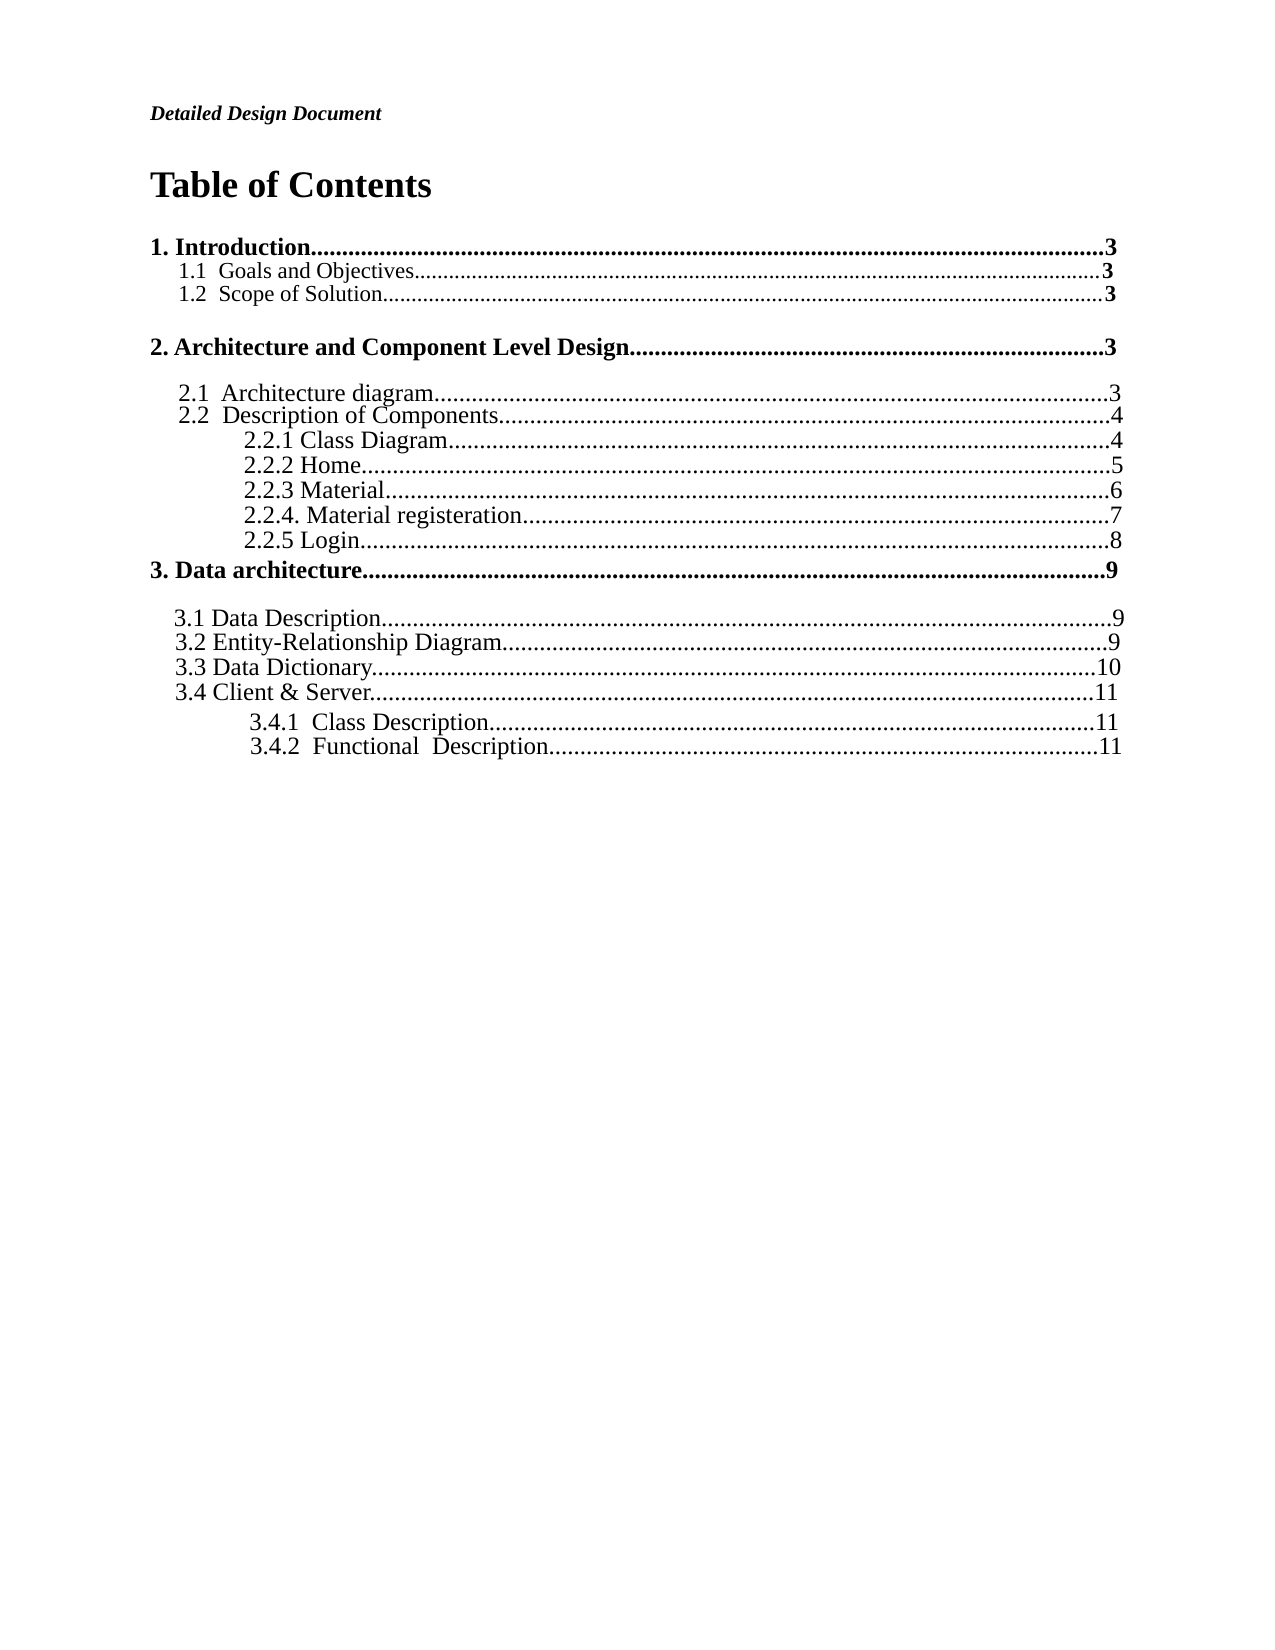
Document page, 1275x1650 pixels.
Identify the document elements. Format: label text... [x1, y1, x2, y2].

text 2.2.2 Home........................................................................................................................5 [150, 453, 1125, 478]
text 3.4.1 Class Description.................................................................................................11 [150, 712, 1125, 735]
text 2.2.5 Login........................................................................................................................8 [150, 528, 1125, 553]
text 3.1 Data Description.....................................................................................................................9 [150, 608, 1125, 631]
text 1.2 Scope of Solution..............................................................................................................................3 [178, 283, 1125, 306]
text 3.2 Entity-Relationship Diagram.................................................................................................9 [150, 631, 1125, 656]
text 1. Introduction...............................................................................................................................3 [150, 237, 1125, 260]
text 2.2.1 Class Diagram..........................................................................................................4 [150, 428, 1125, 453]
text Table of Contents [150, 162, 1125, 206]
text 1.1 Goals and Objectives........................................................................................................................3 [178, 260, 1125, 283]
text 2.2.4. Material registeration..............................................................................................7 [150, 503, 1125, 528]
text 3.4.2 Functional Description........................................................................................11 [150, 735, 1125, 760]
text 2.1 Architecture diagram............................................................................................................3 [178, 383, 1125, 406]
text 2. Architecture and Component Level Design............................................................................3 [150, 337, 1125, 360]
text 2.2.3 Material....................................................................................................................6 [150, 478, 1125, 503]
text 2.2 Description of Components..................................................................................................4 [178, 406, 1125, 428]
text 3.4 Client & Server....................................................................................................................11 [150, 681, 1125, 706]
text 3. Data architecture.......................................................................................................................9 [150, 560, 1125, 583]
text 3.3 Data Dictionary....................................................................................................................10 [150, 656, 1125, 681]
